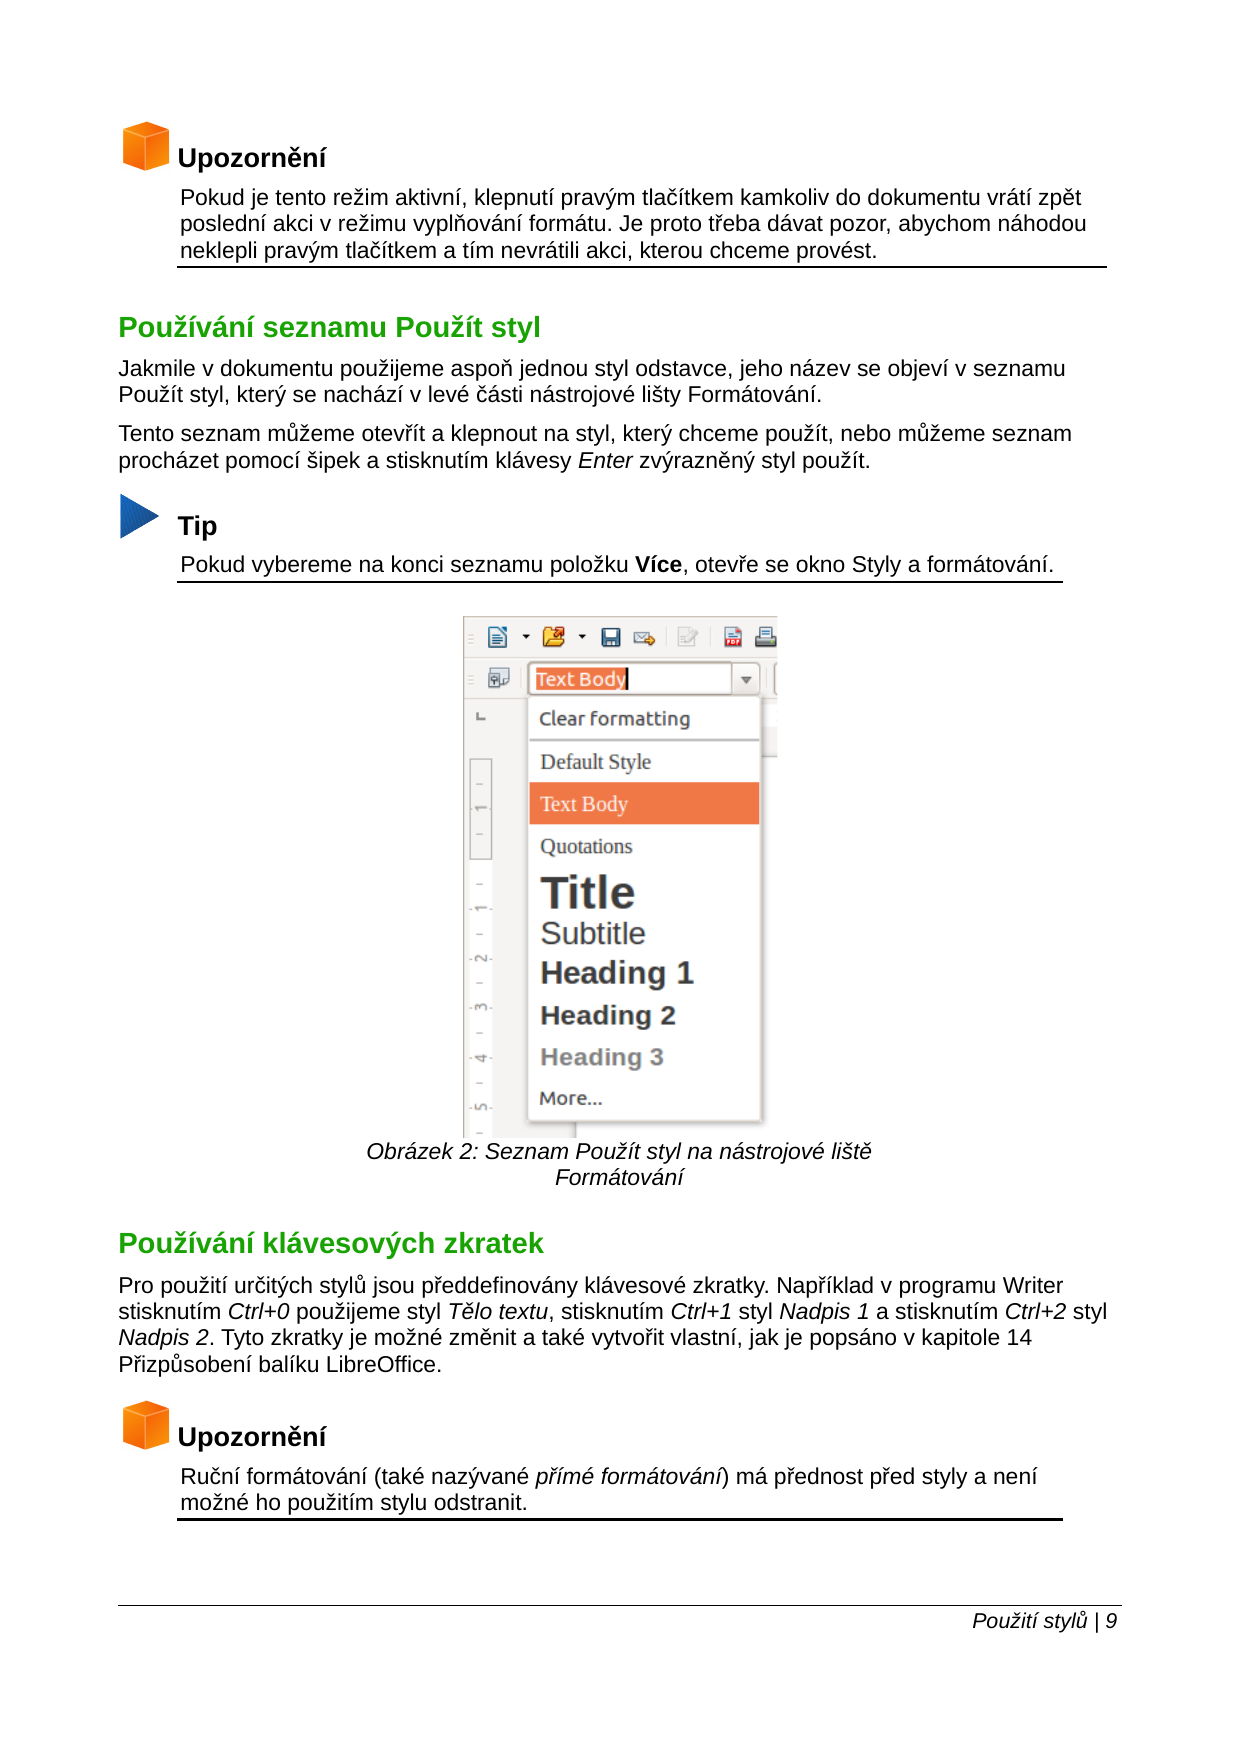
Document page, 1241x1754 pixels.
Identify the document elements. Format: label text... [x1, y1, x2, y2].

subtitle Upozornění [118, 118, 1122, 173]
text Pro použití určitých stylů jsou předdefinovány klávesové zkratky. Například v programu Writer stisknutím Ctrl+0 použijeme styl Tělo textu, stisknutím Ctrl+1 styl Nadpis 1 a stisknutím Ctrl+2 styl Nadpis 2. Tyto zkratky je možné změnit a také vytvořit vlastní, jak je popsáno v kapitole 14 Přizpůsobení balíku LibreOffice. [118, 1272, 1122, 1377]
picture [119, 1398, 173, 1452]
subtitle Používání seznamu Použít styl [118, 310, 1122, 343]
picture [463, 616, 778, 1138]
text Jakmile v dokumentu použijeme aspoň jednou styl odstavce, jeho název se objeví v seznamu Použít styl, který se nachází v levé části nástrojové lišty Formátování. [118, 355, 1122, 408]
subtitle Tip [118, 491, 1122, 541]
text Pokud je tento režim aktivní, klepnutí pravým tlačítkem kamkoliv do dokumentu vrátí zpět poslední akci v režimu vyplňování formátu. Je proto třeba dávat pozor, abychom náhodou neklepli pravým tlačítkem a tím nevrátili akci, kterou chceme provést. [177, 181, 1107, 266]
picture [119, 119, 173, 173]
text Ruční formátování (také nazývané přímé formátování) má přednost před styly a není možné ho použitím stylu odstranit. [177, 1460, 1063, 1518]
text Pokud vybereme na konci seznamu položku Více, otevře se okno Styly a formátování. [177, 548, 1063, 581]
subtitle Používání klávesových zkratek [118, 1226, 1122, 1260]
text Obrázek 2: Seznam Použít styl na nástrojové liště Formátování [326, 1138, 914, 1191]
subtitle Upozornění [118, 1397, 1122, 1452]
text Tento seznam můžeme otevřít a klepnout na styl, který chceme použít, nebo můžeme seznam procházet pomocí šipek a stisknutím klávesy Enter zvýrazněný styl použít. [118, 420, 1122, 473]
